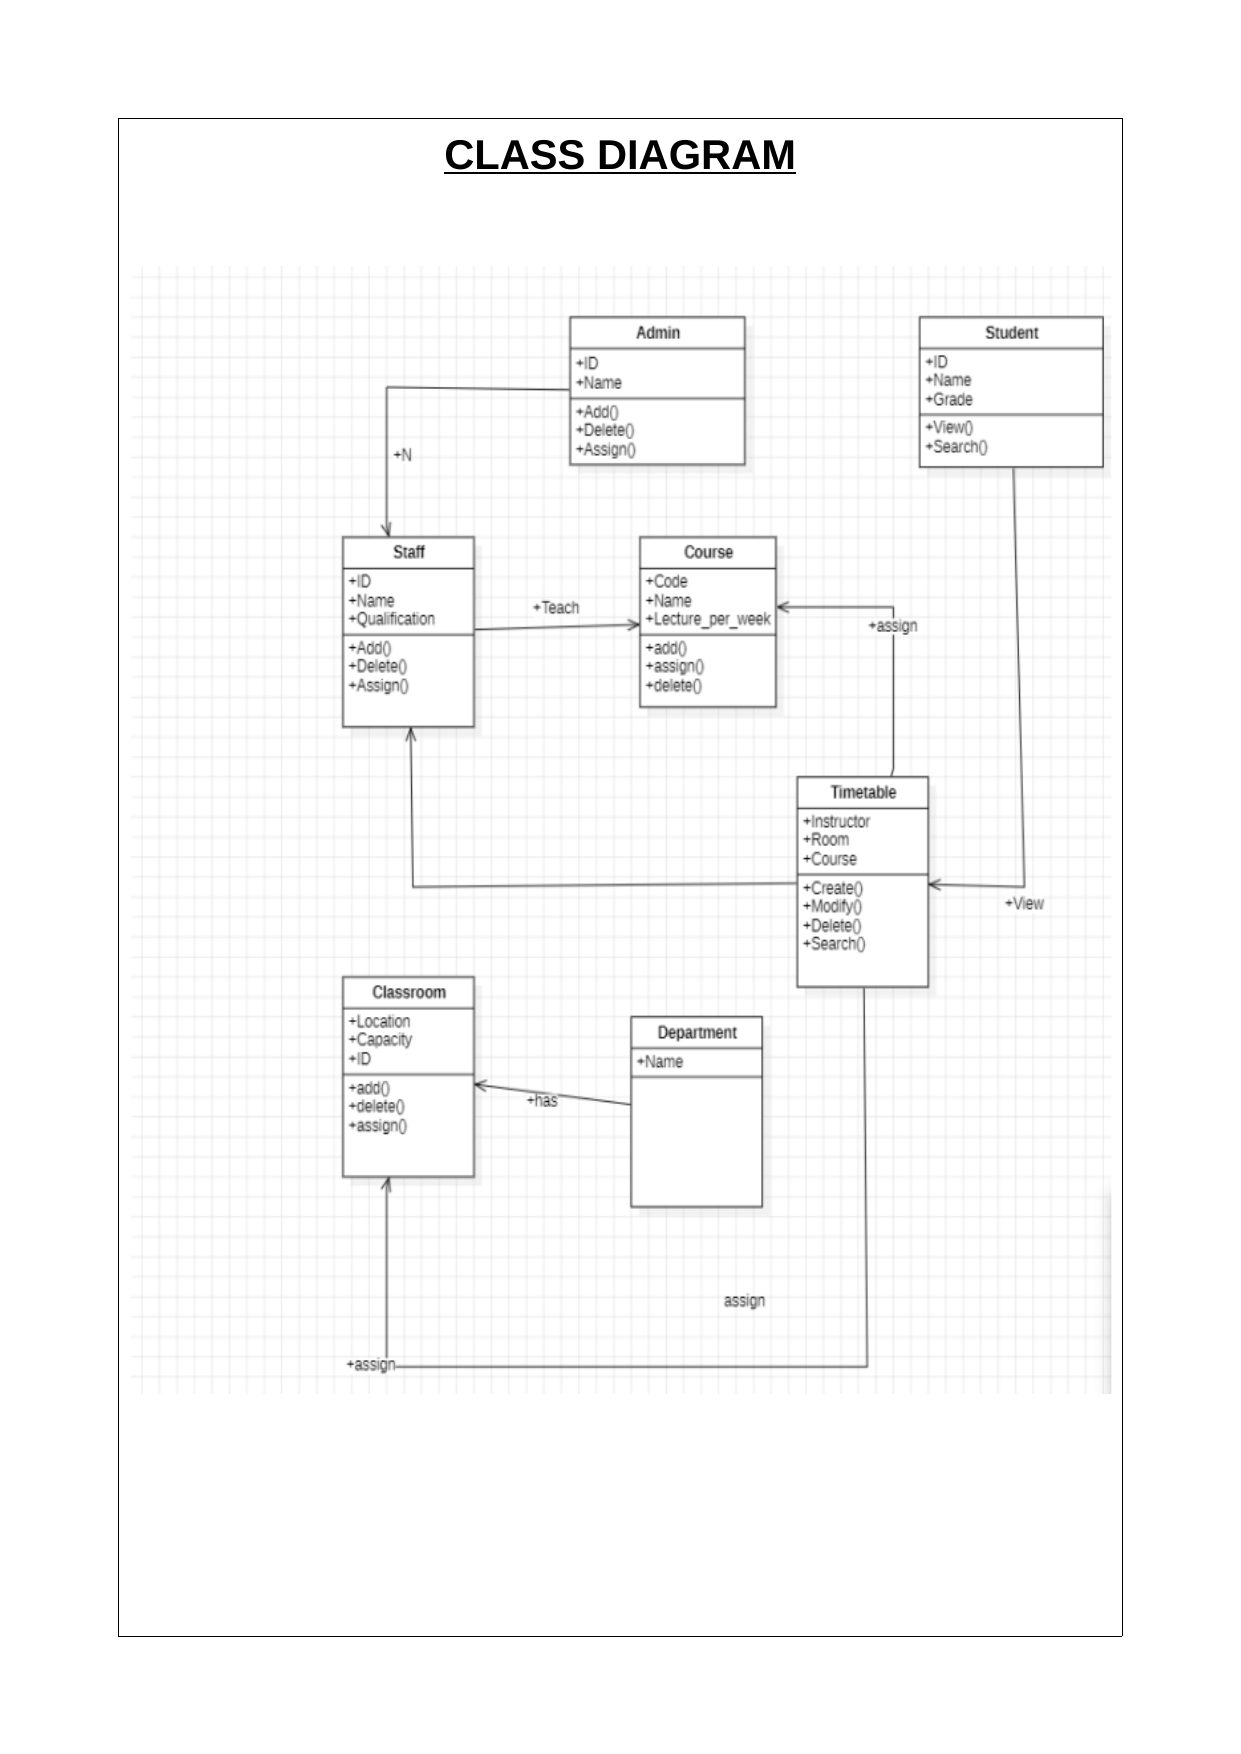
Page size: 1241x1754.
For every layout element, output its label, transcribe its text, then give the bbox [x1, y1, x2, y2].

picture [131, 266, 1112, 1394]
text CLASS DIAGRAM [130, 130, 1110, 178]
